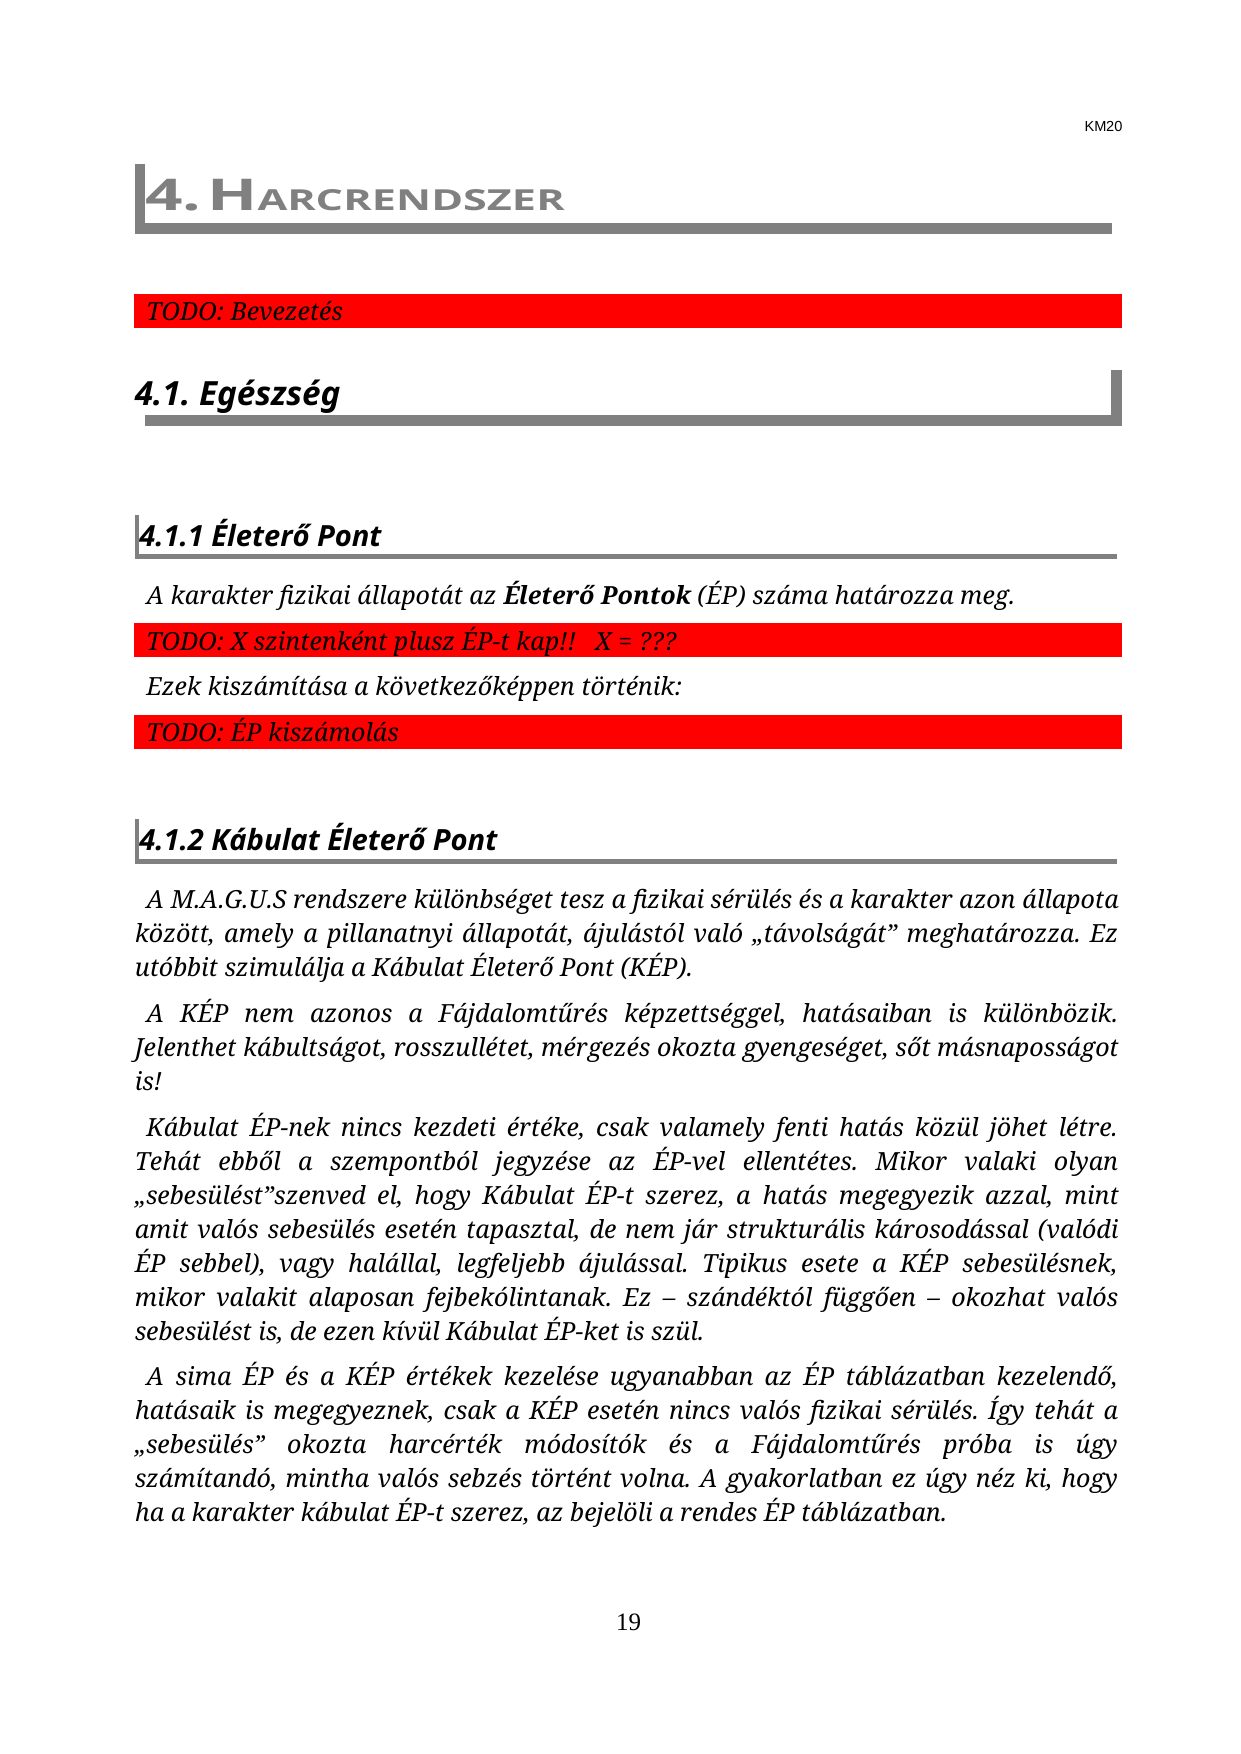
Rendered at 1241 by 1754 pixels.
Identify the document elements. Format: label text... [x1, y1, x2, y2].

text A sima ÉP és a KÉP értékek kezelése ugyanabban az ÉP táblázatban kezelendő, hatásaik is megegyeznek, csak a KÉP esetén nincs valós fizikai sérülés. Így tehát a „sebesülés” okozta harcérték módosítók és a Fájdalomtűrés próba is úgy számítandó, mintha valós sebzés történt volna. A gyakorlatban ez úgy néz ki, hogy ha a karakter kábulat ÉP-t szerez, az bejelöli a rendes ÉP táblázatban. [134, 1359, 1122, 1529]
text A KÉP nem azonos a Fájdalomtűrés képzettséggel, hatásaiban is különbözik. Jelenthet kábultságot, rosszullétet, mérgezés okozta gyengeséget, sőt másnaposságot is! [134, 996, 1122, 1098]
subtitle Egészség [134, 370, 1111, 415]
text A M.A.G.U.S rendszere különbséget tesz a fizikai sérülés és a karakter azon állapota között, amely a pillanatnyi állapotát, ájulástól való „távolságát” meghatározza. Ez utóbbit szimulálja a Kábulat Életerő Pont (KÉP). [134, 882, 1122, 984]
subtitle Harcrendszer [145, 164, 1122, 223]
subtitle Életerő Pont [139, 515, 1122, 554]
text TODO: Bevezetés [134, 294, 1122, 328]
text Ezek kiszámítása a következőképpen történik: [134, 669, 1122, 703]
text A karakter fizikai állapotát az Életerő Pontok (ÉP) száma határozza meg. [134, 578, 1122, 612]
text TODO: X szintenként plusz ÉP-t kap!! X = ??? [134, 623, 1122, 657]
text Kábulat ÉP-nek nincs kezdeti értéke, csak valamely fenti hatás közül jöhet létre. Tehát ebből a szempontból jegyzése az ÉP-vel ellentétes. Mikor valaki olyan „sebesülést”szenved el, hogy Kábulat ÉP-t szerez, a hatás megegyezik azzal, mint amit valós sebesülés esetén tapasztal, de nem jár strukturális károsodással (valódi ÉP sebbel), vagy halállal, legfeljebb ájulással. Tipikus esete a KÉP sebesülésnek, mikor valakit alaposan fejbekólintanak. Ez – szándéktól függően – okozhat valós sebesülést is, de ezen kívül Kábulat ÉP-ket is szül. [134, 1109, 1122, 1347]
subtitle Kábulat Életerő Pont [139, 819, 1122, 859]
text TODO: ÉP kiszámolás [134, 715, 1122, 749]
